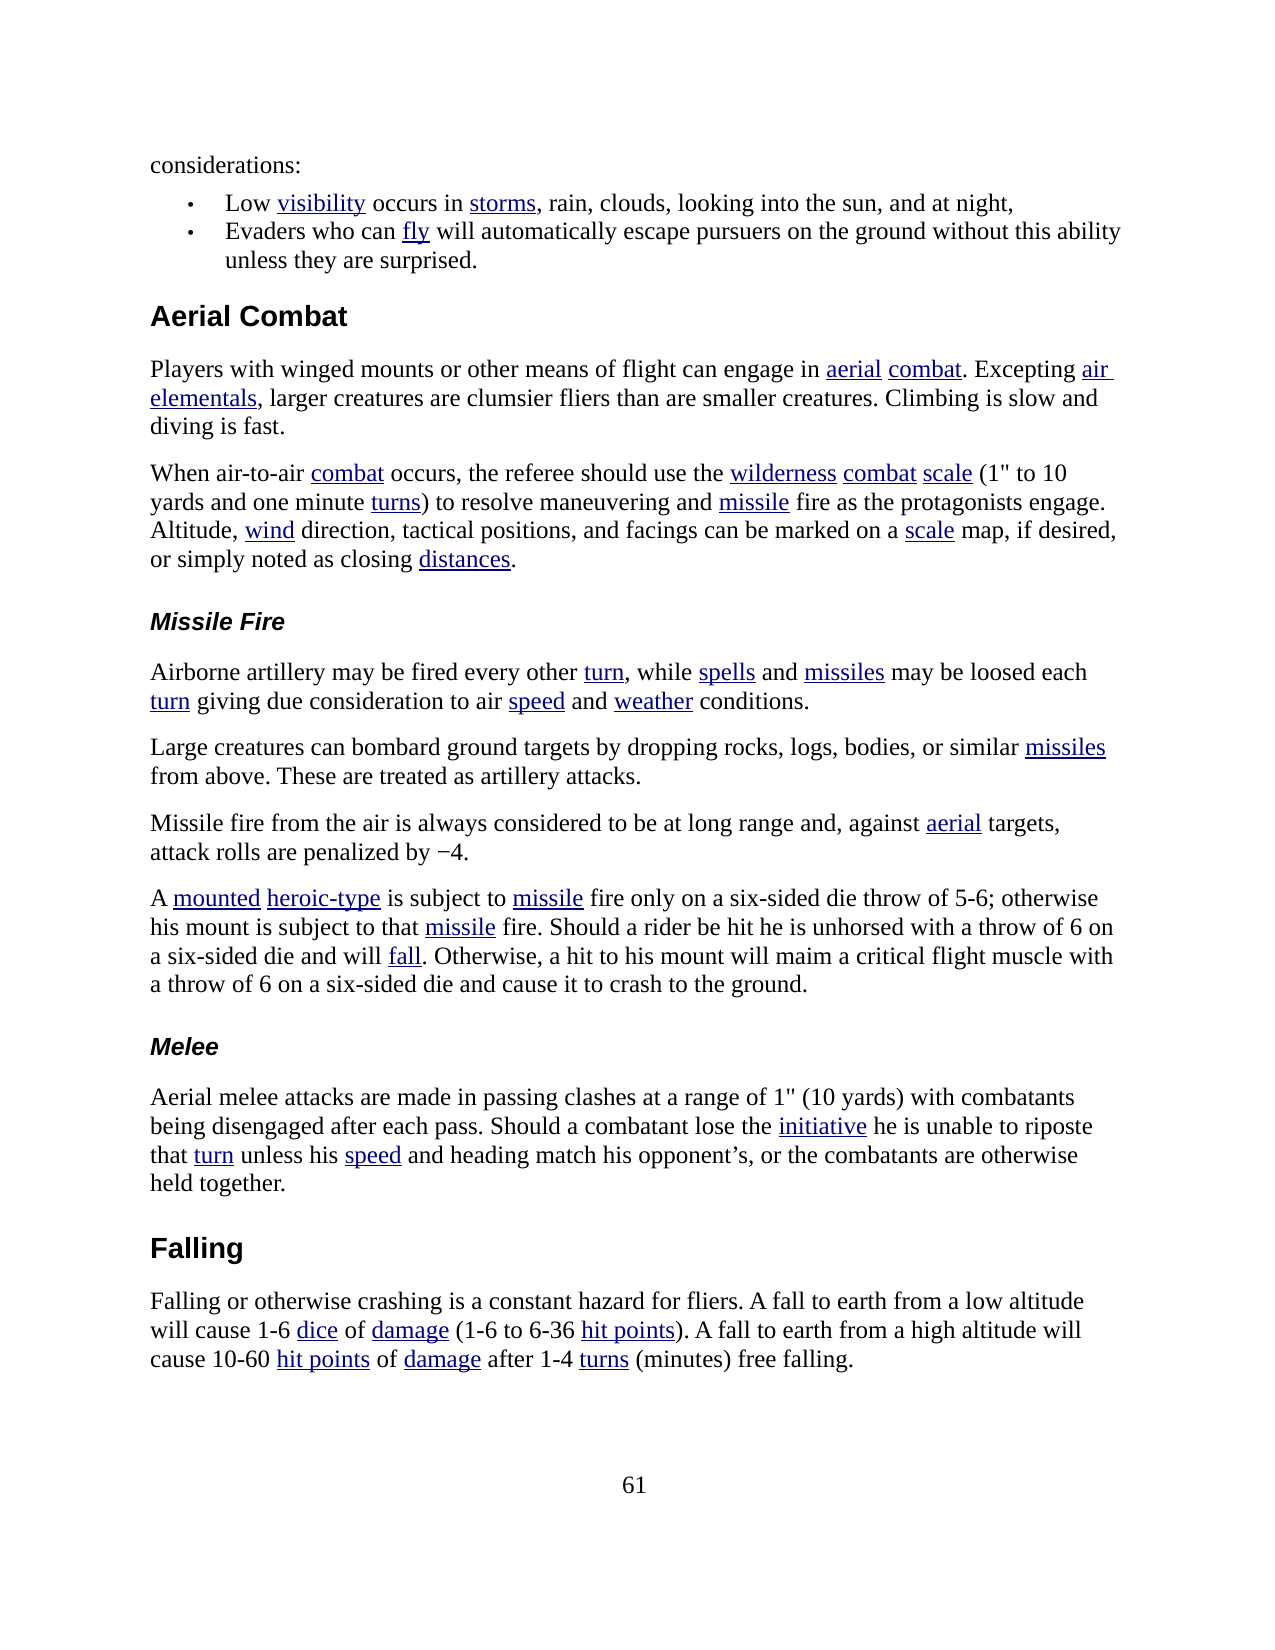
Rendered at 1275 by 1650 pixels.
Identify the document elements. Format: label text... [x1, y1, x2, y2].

text Players with winged mounts or other means of flight can engage in aerial combat. Excepting air elementals, larger creatures are clumsier fliers than are smaller creatures. Climbing is slow and diving is fast. [150, 354, 1125, 440]
text Missile fire from the air is always considered to be at long range and, against aerial targets, attack rolls are penalized by −4. [150, 808, 1125, 865]
text considerations: [150, 150, 1125, 179]
text A mounted heroic-type is subject to missile fire only on a six-sided die throw of 5-6; otherwise his mount is subject to that missile fire. Should a rider be hit he is unhorsed with a throw of 6 on a six-sided die and will fall. Otherwise, a hit to his mount will maim a critical flight muscle with a throw of 6 on a six-sided die and cause it to crash to the ground. [150, 883, 1125, 998]
text Large creatures can bombard ground targets by dropping rocks, logs, bodies, or similar missiles from above. These are treated as artillery attacks. [150, 732, 1125, 790]
list Low visibility occurs in storms, rain, clouds, looking into the sun, and at night, [187, 188, 1125, 216]
list Evaders who can fly will automatically escape pursuers on the ground without this ability unless they are surprised. [187, 216, 1125, 274]
subtitle Falling [150, 1231, 1125, 1265]
subtitle Aerial Combat [150, 299, 1125, 332]
text When air-to-air combat occurs, the referee should use the wilderness combat scale (1" to 10 yards and one minute turns) to resolve maneuvering and missile fire as the protagonists engage. Altitude, wind direction, tactical positions, and facings can be marked on a scale map, if desired, or simply noted as closing distances. [150, 458, 1125, 573]
text Airborne artillery may be fired every other turn, while spells and missiles may be loosed each turn giving due consideration to air speed and weather conditions. [150, 657, 1125, 714]
text Aerial melee attacks are made in passing clashes at a range of 1" (10 yards) with combatants being disengaged after each pass. Should a combatant lose the initiative he is unable to riposte that turn unless his speed and heading match his opponent’s, or the combatants are otherwise held together. [150, 1082, 1125, 1197]
subtitle Missile Fire [150, 607, 1125, 636]
subtitle Melee [150, 1032, 1125, 1061]
text Falling or otherwise crashing is a constant hazard for fliers. A fall to earth from a low altitude will cause 1-6 dice of damage (1-6 to 6-36 hit points). A fall to earth from a high altitude will cause 10-60 hit points of damage after 1-4 turns (minutes) free falling. [150, 1286, 1125, 1372]
